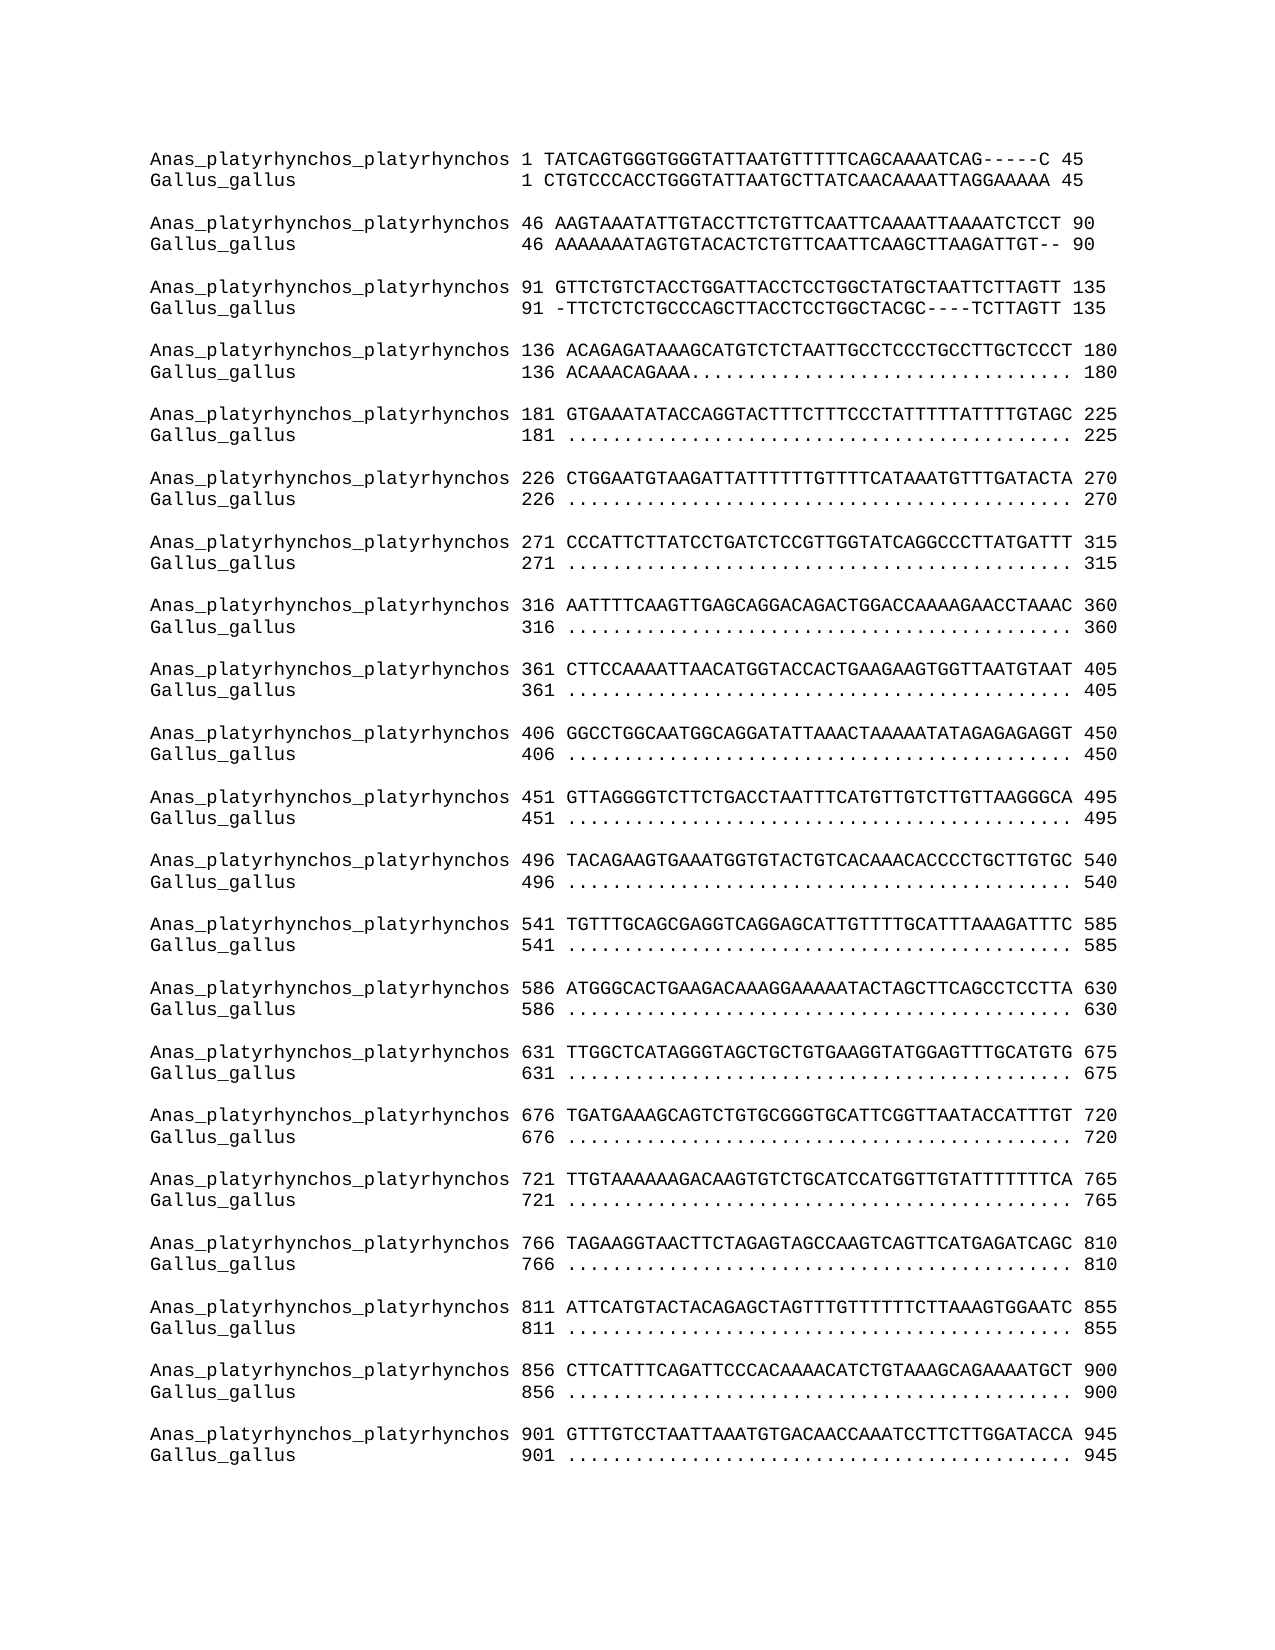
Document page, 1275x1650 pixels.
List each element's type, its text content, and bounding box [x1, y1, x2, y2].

text Anas_platyrhynchos_platyrhynchos 856 CTTCATTTCAGATTCCCACAAAACATCTGTAAAGCAGAAAATGCT 900 [150, 1361, 1125, 1382]
text Anas_platyrhynchos_platyrhynchos 1 TATCAGTGGGTGGGTATTAATGTTTTTCAGCAAAATCAG‑‑‑‑‑C 45 [150, 150, 1125, 171]
text Anas_platyrhynchos_platyrhynchos 721 TTGTAAAAAAGACAAGTGTCTGCATCCATGGTTGTATTTTTTTCA 765 [150, 1170, 1125, 1191]
text Gallus_gallus 406 ............................................. 450 [150, 745, 1125, 766]
text Anas_platyrhynchos_platyrhynchos 496 TACAGAAGTGAAATGGTGTACTGTCACAAACACCCCTGCTTGTGC 540 [150, 851, 1125, 872]
text Gallus_gallus 811 ............................................. 855 [150, 1319, 1125, 1340]
text Gallus_gallus 271 ............................................. 315 [150, 554, 1125, 575]
text Anas_platyrhynchos_platyrhynchos 586 ATGGGCACTGAAGACAAAGGAAAAATACTAGCTTCAGCCTCCTTA 630 [150, 979, 1125, 1000]
text Gallus_gallus 46 AAAAAAATAGTGTACACTCTGTTCAATTCAAGCTTAAGATTGT‑‑ 90 [150, 235, 1125, 256]
text Gallus_gallus 586 ............................................. 630 [150, 1000, 1125, 1021]
text Gallus_gallus 901 ............................................. 945 [150, 1446, 1125, 1467]
text Anas_platyrhynchos_platyrhynchos 406 GGCCTGGCAATGGCAGGATATTAAACTAAAAATATAGAGAGAGGT 450 [150, 724, 1125, 745]
text Gallus_gallus 136 ACAAACAGAAA.................................. 180 [150, 362, 1125, 384]
text Gallus_gallus 721 ............................................. 765 [150, 1191, 1125, 1212]
text Gallus_gallus 676 ............................................. 720 [150, 1127, 1125, 1149]
text Anas_platyrhynchos_platyrhynchos 226 CTGGAATGTAAGATTATTTTTTGTTTTCATAAATGTTTGATACTA 270 [150, 469, 1125, 490]
text Anas_platyrhynchos_platyrhynchos 46 AAGTAAATATTGTACCTTCTGTTCAATTCAAAATTAAAATCTCCT 90 [150, 214, 1125, 235]
text Anas_platyrhynchos_platyrhynchos 451 GTTAGGGGTCTTCTGACCTAATTTCATGTTGTCTTGTTAAGGGCA 495 [150, 787, 1125, 809]
text Anas_platyrhynchos_platyrhynchos 541 TGTTTGCAGCGAGGTCAGGAGCATTGTTTTGCATTTAAAGATTTC 585 [150, 915, 1125, 936]
text Anas_platyrhynchos_platyrhynchos 316 AATTTTCAAGTTGAGCAGGACAGACTGGACCAAAAGAACCTAAAC 360 [150, 596, 1125, 617]
text Anas_platyrhynchos_platyrhynchos 91 GTTCTGTCTACCTGGATTACCTCCTGGCTATGCTAATTCTTAGTT 135 [150, 277, 1125, 299]
text Anas_platyrhynchos_platyrhynchos 766 TAGAAGGTAACTTCTAGAGTAGCCAAGTCAGTTCATGAGATCAGC 810 [150, 1234, 1125, 1255]
text Gallus_gallus 856 ............................................. 900 [150, 1382, 1125, 1404]
text Anas_platyrhynchos_platyrhynchos 361 CTTCCAAAATTAACATGGTACCACTGAAGAAGTGGTTAATGTAAT 405 [150, 660, 1125, 681]
text Anas_platyrhynchos_platyrhynchos 181 GTGAAATATACCAGGTACTTTCTTTCCCTATTTTTATTTTGTAGC 225 [150, 405, 1125, 426]
text Gallus_gallus 181 ............................................. 225 [150, 426, 1125, 447]
text Gallus_gallus 451 ............................................. 495 [150, 809, 1125, 830]
text Anas_platyrhynchos_platyrhynchos 676 TGATGAAAGCAGTCTGTGCGGGTGCATTCGGTTAATACCATTTGT 720 [150, 1106, 1125, 1127]
text Anas_platyrhynchos_platyrhynchos 271 CCCATTCTTATCCTGATCTCCGTTGGTATCAGGCCCTTATGATTT 315 [150, 532, 1125, 554]
text Gallus_gallus 1 CTGTCCCACCTGGGTATTAATGCTTATCAACAAAATTAGGAAAAA 45 [150, 171, 1125, 192]
text Gallus_gallus 541 ............................................. 585 [150, 936, 1125, 957]
text Gallus_gallus 226 ............................................. 270 [150, 490, 1125, 511]
text Anas_platyrhynchos_platyrhynchos 901 GTTTGTCCTAATTAAATGTGACAACCAAATCCTTCTTGGATACCA 945 [150, 1425, 1125, 1446]
text Gallus_gallus 496 ............................................. 540 [150, 872, 1125, 894]
text Anas_platyrhynchos_platyrhynchos 136 ACAGAGATAAAGCATGTCTCTAATTGCCTCCCTGCCTTGCTCCCT 180 [150, 341, 1125, 362]
text Anas_platyrhynchos_platyrhynchos 811 ATTCATGTACTACAGAGCTAGTTTGTTTTTTCTTAAAGTGGAATC 855 [150, 1297, 1125, 1319]
text Gallus_gallus 631 ............................................. 675 [150, 1064, 1125, 1085]
text Gallus_gallus 766 ............................................. 810 [150, 1255, 1125, 1276]
text Gallus_gallus 361 ............................................. 405 [150, 681, 1125, 702]
text Gallus_gallus 316 ............................................. 360 [150, 617, 1125, 639]
text Anas_platyrhynchos_platyrhynchos 631 TTGGCTCATAGGGTAGCTGCTGTGAAGGTATGGAGTTTGCATGTG 675 [150, 1042, 1125, 1064]
text Gallus_gallus 91 ‑TTCTCTCTGCCCAGCTTACCTCCTGGCTACGC‑‑‑‑TCTTAGTT 135 [150, 299, 1125, 320]
